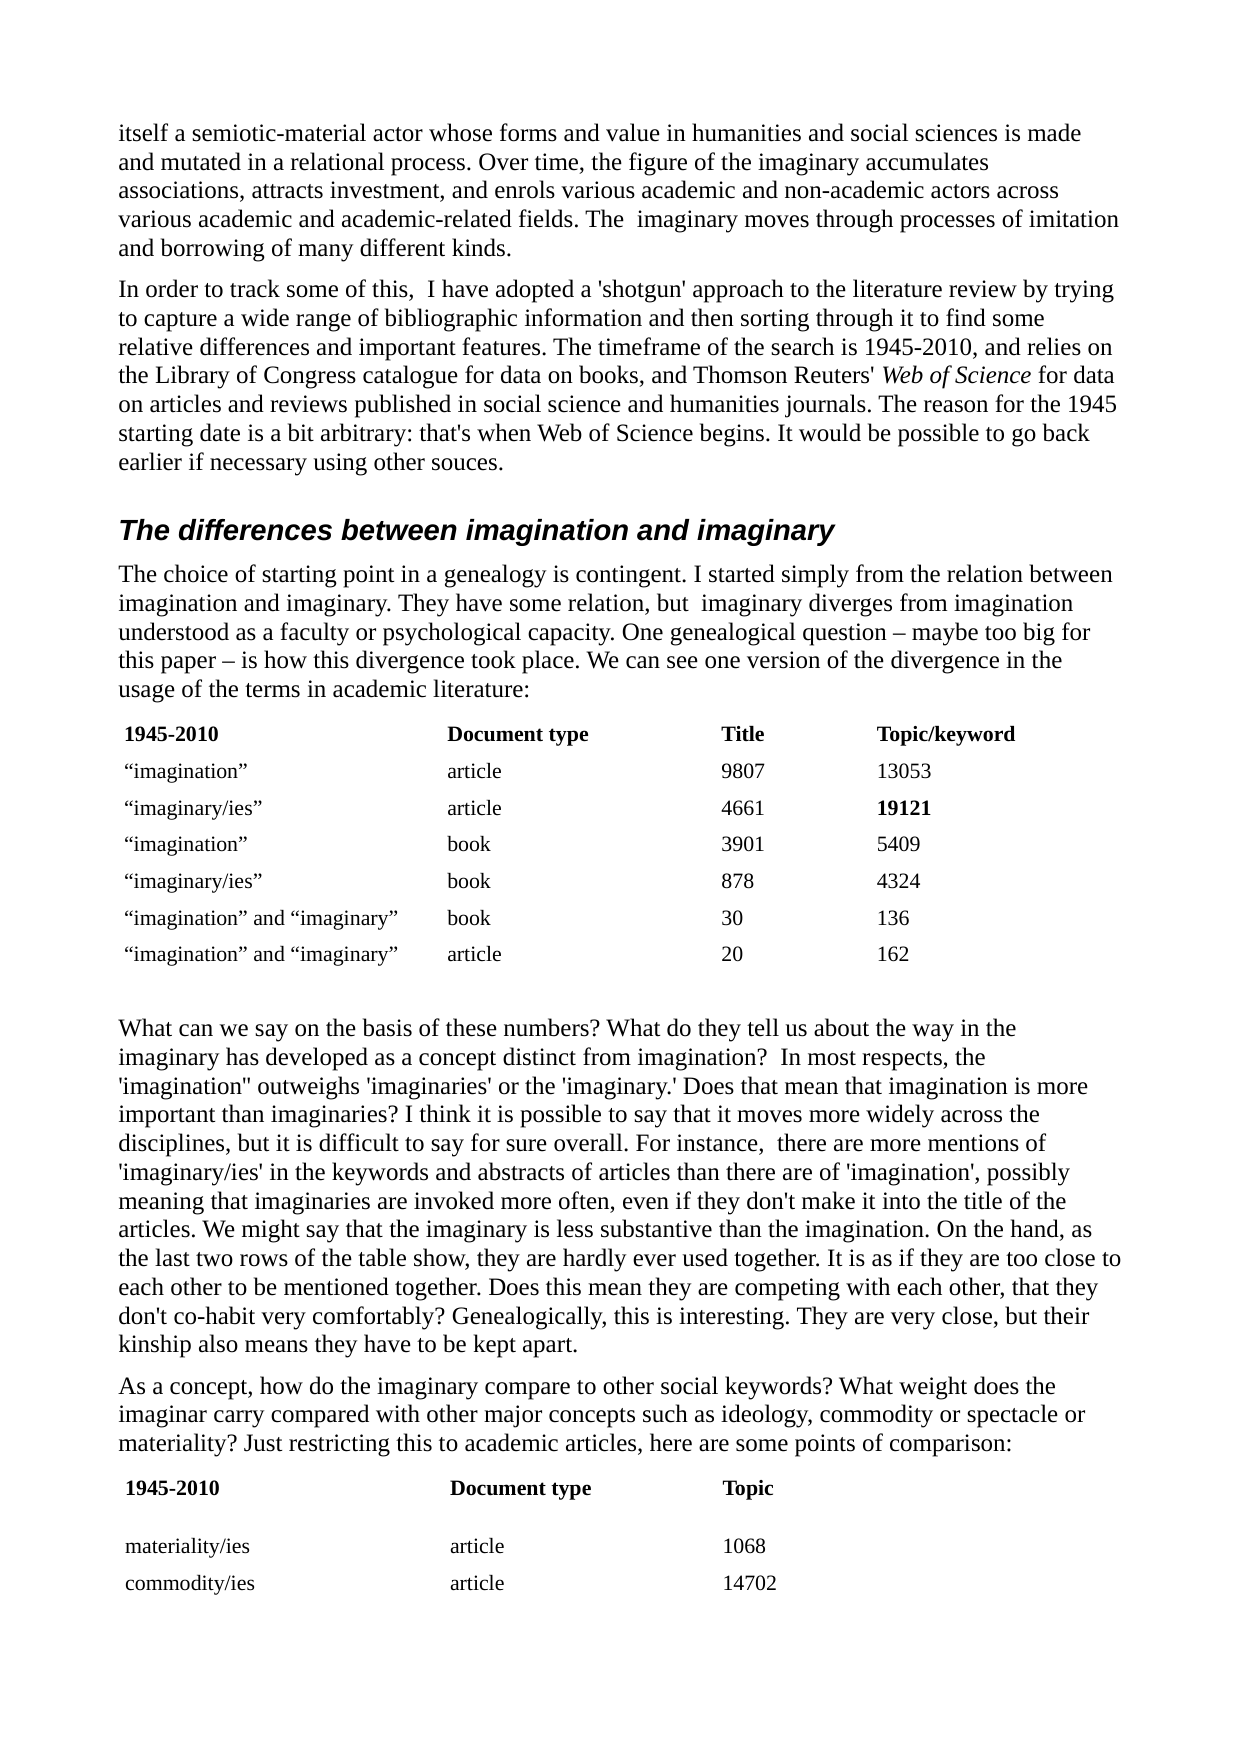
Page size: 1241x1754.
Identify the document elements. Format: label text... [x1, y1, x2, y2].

text What can we say on the basis of these numbers? What do they tell us about the way in the imaginary has developed as a concept distinct from imagination? In most respects, the 'imagination'' outweighs 'imaginaries' or the 'imaginary.' Does that mean that imagination is more important than imaginaries? I think it is possible to say that it moves more widely across the disciplines, but it is difficult to say for sure overall. For instance, there are more mentions of 'imaginary/ies' in the keywords and abstracts of articles than there are of 'imagination', possibly meaning that imaginaries are invoked more often, even if they don't make it into the title of the articles. We might say that the imaginary is less substantive than the imagination. On the hand, as the last two rows of the table show, they are hardly ever used together. It is as if they are too close to each other to be mentioned together. Does this mean they are competing with each other, that they don't co-habit very comfortably? Genealogically, this is interesting. They are very close, but their kinship also means they have to be kept apart. [118, 1013, 1122, 1358]
table_cell 5409 [871, 825, 1122, 862]
text In order to track some of this, I have adopted a 'shotgun' approach to the literature review by trying to capture a wide range of bibliographic information and then sorting through it to find some relative differences and important features. The timeframe of the search is 1945-2010, and relies on the Library of Congress catalogue for data on books, and Thomson Reuters' Web of Science for data on articles and reviews published in social science and humanities journals. The reason for the 1945 starting date is a bit arbitrary: that's when Web of Science begins. It would be possible to go back earlier if necessary using other souces. [118, 274, 1122, 476]
table_header Document type [441, 715, 715, 752]
text As a concept, how do the imaginary compare to other social keywords? What weight does the imaginar carry compared with other major concepts such as ideology, commodity or spectacle or materiality? Just restricting this to academic articles, here are some points of comparison: [118, 1371, 1122, 1457]
table_header Topic/keyword [871, 715, 1122, 752]
text itself a semiotic-material actor whose forms and value in humanities and social sciences is made and mutated in a relational process. Over time, the figure of the imaginary accumulates associations, attracts investment, and enrols various academic and non-academic actors across various academic and academic-related fields. The imaginary moves through processes of imitation and borrowing of many different kinds. [118, 118, 1122, 262]
table_cell 30 [715, 899, 871, 935]
table_cell 9807 [715, 752, 871, 789]
table_cell “imagination” [118, 752, 441, 789]
table_header 1945-2010 [118, 715, 441, 752]
table_cell “imaginary/ies” [118, 862, 441, 899]
table_cell article [444, 1528, 716, 1564]
table_cell article [441, 935, 715, 972]
table_cell materiality/ies [119, 1528, 444, 1564]
table_cell “imagination” and “imaginary” [118, 899, 441, 935]
text The choice of starting point in a genealogy is contingent. I started simply from the relation between imagination and imaginary. They have some relation, but imaginary diverges from imagination understood as a faculty or psychological capacity. One genealogical question – maybe too big for this paper – is how this divergence took place. We can see one version of the divergence in the usage of the terms in academic literature: [118, 559, 1122, 703]
subtitle The differences between imagination and imaginary [118, 513, 1122, 547]
table_cell book [441, 899, 715, 935]
table_cell 4661 [715, 789, 871, 825]
table_cell 19121 [871, 789, 1122, 825]
table_cell article [441, 752, 715, 789]
table_header Document type [444, 1470, 716, 1527]
table_cell 20 [715, 935, 871, 972]
table_cell “imagination” and “imaginary” [118, 935, 441, 972]
table_cell book [441, 825, 715, 862]
table_cell book [441, 862, 715, 899]
table_cell 4324 [871, 862, 1122, 899]
table_cell commodity/ies [119, 1564, 444, 1601]
table_cell 1068 [716, 1528, 1122, 1564]
table_header 1945-2010 [119, 1470, 444, 1527]
table_cell 878 [715, 862, 871, 899]
table_cell article [441, 789, 715, 825]
table_header Title [715, 715, 871, 752]
table_header Topic [716, 1470, 1122, 1527]
table_cell article [444, 1564, 716, 1601]
table_cell “imagination” [118, 825, 441, 862]
table_cell 162 [871, 935, 1122, 972]
table_cell 3901 [715, 825, 871, 862]
table_cell 14702 [716, 1564, 1122, 1601]
table_cell 13053 [871, 752, 1122, 789]
table_cell 136 [871, 899, 1122, 935]
table_cell “imaginary/ies” [118, 789, 441, 825]
